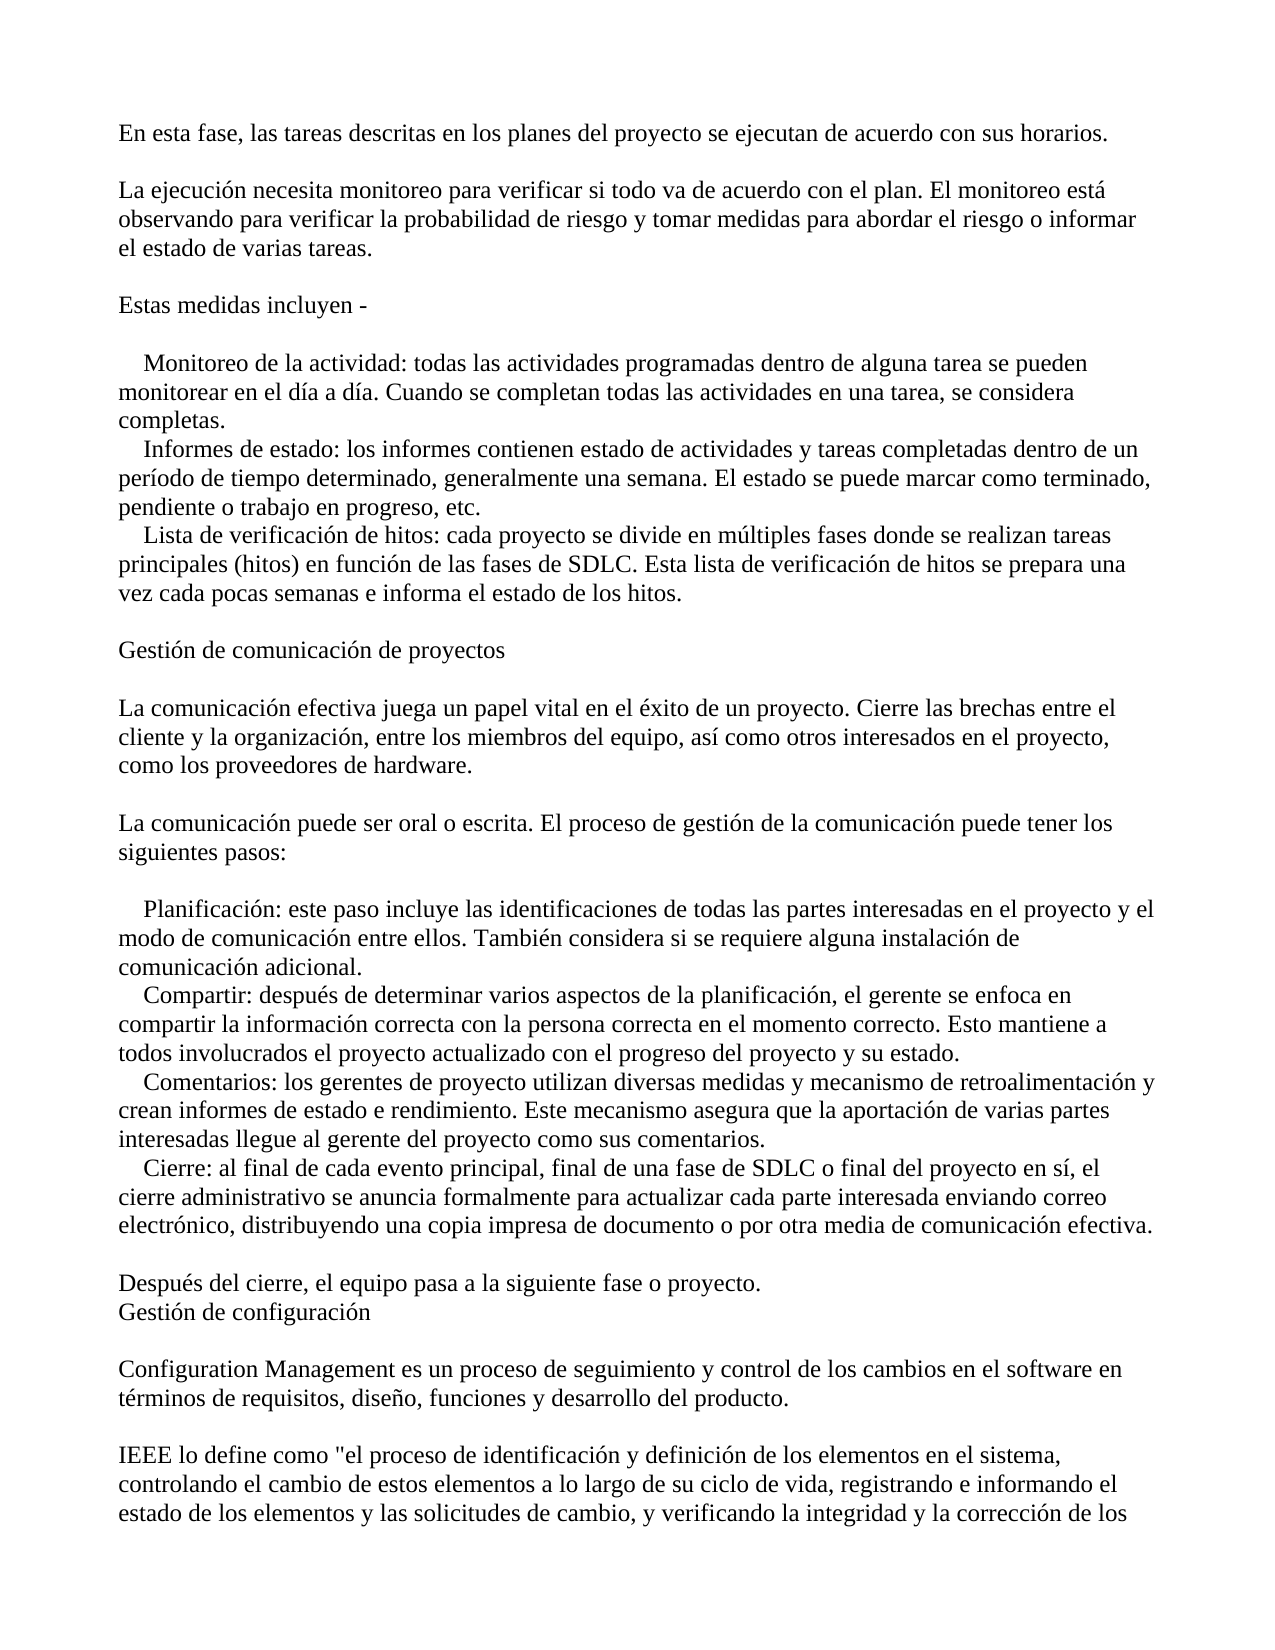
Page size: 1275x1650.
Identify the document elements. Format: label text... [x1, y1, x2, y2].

text En esta fase, las tareas descritas en los planes del proyecto se ejecutan de acuerdo con sus horarios. La ejecución necesita monitoreo para verificar si todo va de acuerdo con el plan. El monitoreo está observando para verificar la probabilidad de riesgo y tomar medidas para abordar el riesgo o informar el estado de varias tareas. Estas medidas incluyen - Monitoreo de la actividad: todas las actividades programadas dentro de alguna tarea se pueden monitorear en el día a día. Cuando se completan todas las actividades en una tarea, se considera completas. Informes de estado: los informes contienen estado de actividades y tareas completadas dentro de un período de tiempo determinado, generalmente una semana. El estado se puede marcar como terminado, pendiente o trabajo en progreso, etc. Lista de verificación de hitos: cada proyecto se divide en múltiples fases donde se realizan tareas principales (hitos) en función de las fases de SDLC. Esta lista de verificación de hitos se prepara una vez cada pocas semanas e informa el estado de los hitos. Gestión de comunicación de proyectos La comunicación efectiva juega un papel vital en el éxito de un proyecto. Cierre las brechas entre el cliente y la organización, entre los miembros del equipo, así como otros interesados ​​en el proyecto, como los proveedores de hardware. La comunicación puede ser oral o escrita. El proceso de gestión de la comunicación puede tener los siguientes pasos: Planificación: este paso incluye las identificaciones de todas las partes interesadas en el proyecto y el modo de comunicación entre ellos. También considera si se requiere alguna instalación de comunicación adicional. Compartir: después de determinar varios aspectos de la planificación, el gerente se enfoca en compartir la información correcta con la persona correcta en el momento correcto. Esto mantiene a todos involucrados el proyecto actualizado con el progreso del proyecto y su estado. Comentarios: los gerentes de proyecto utilizan diversas medidas y mecanismo de retroalimentación y crean informes de estado e rendimiento. Este mecanismo asegura que la aportación de varias partes interesadas llegue al gerente del proyecto como sus comentarios. Cierre: al final de cada evento principal, final de una fase de SDLC o final del proyecto en sí, el cierre administrativo se anuncia formalmente para actualizar cada parte interesada enviando correo electrónico, distribuyendo una copia impresa de documento o por otra media de comunicación efectiva. Después del cierre, el equipo pasa a la siguiente fase o proyecto. Gestión de configuración Configuration Management es un proceso de seguimiento y control de los cambios en el software en términos de requisitos, diseño, funciones y desarrollo del producto. IEEE lo define como "el proceso de identificación y definición de los elementos en el sistema, controlando el cambio de estos elementos a lo largo de su ciclo de vida, registrando e informando el estado de los elementos y las solicitudes de cambio, y verificando la integridad y la corrección de los [118, 118, 1157, 1527]
